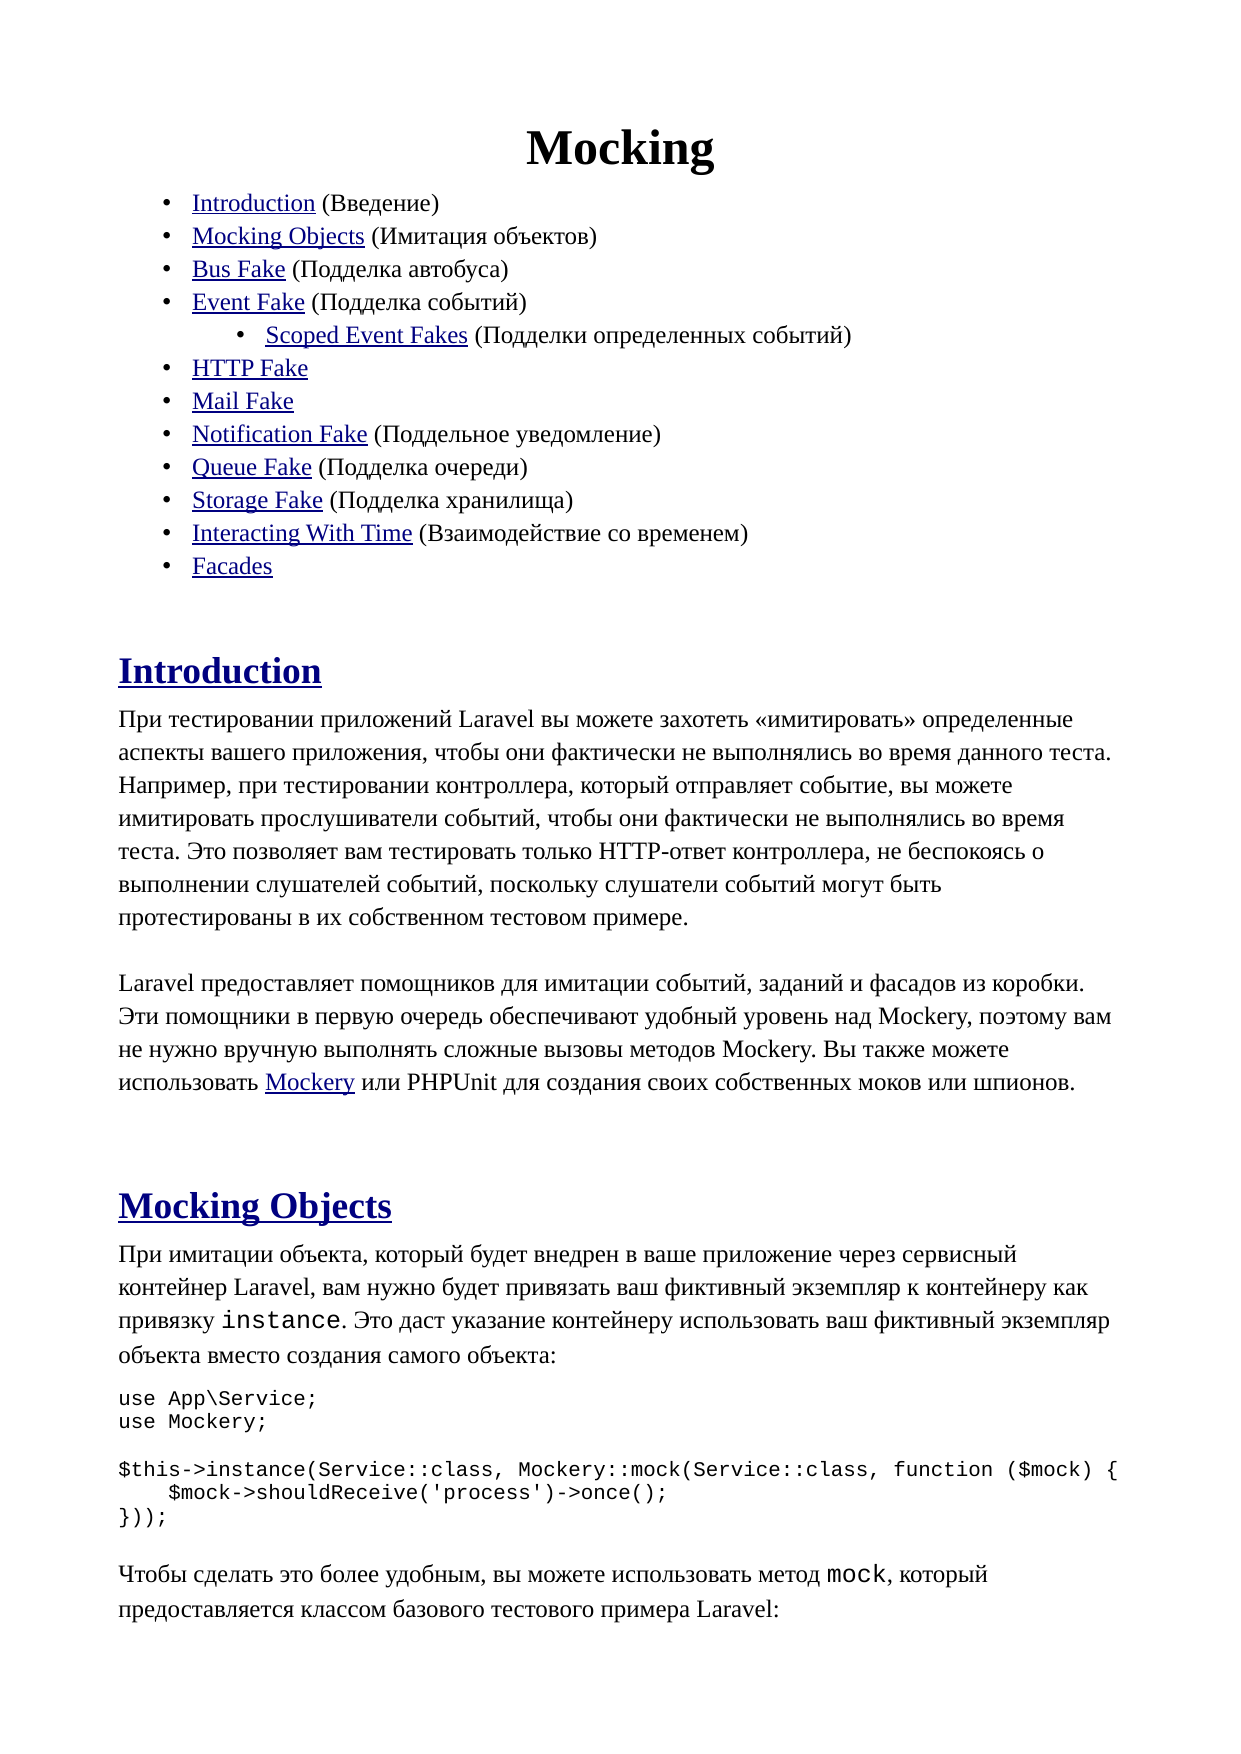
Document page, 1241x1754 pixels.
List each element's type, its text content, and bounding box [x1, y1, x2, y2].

text })); [118, 1506, 1122, 1530]
text use App\Service; [118, 1388, 1122, 1411]
list HTTP Fake [162, 353, 1122, 382]
list Event Fake (Подделка событий) [162, 287, 1122, 316]
list Mail Fake [162, 386, 1122, 415]
text При имитации объекта, который будет внедрен в ваше приложение через сервисный контейнер Laravel, вам нужно будет привязать ваш фиктивный экземпляр к контейнеру как привязку instance. Это даст указание контейнеру использовать ваш фиктивный экземпляр объекта вместо создания самого объекта: [118, 1239, 1122, 1369]
text Чтобы сделать это более удобным, вы можете использовать метод mock, который предоставляется классом базового тестового примера Laravel: [118, 1559, 1122, 1623]
list Notification Fake (Поддельное уведомление) [162, 419, 1122, 448]
list Bus Fake (Подделка автобуса) [162, 254, 1122, 283]
list Scoped Event Fakes (Подделки определенных событий) [236, 320, 1122, 349]
text use Mockery; [118, 1411, 1122, 1435]
list Storage Fake (Подделка хранилища) [162, 485, 1122, 514]
subtitle Mocking [118, 118, 1122, 176]
list Queue Fake (Подделка очереди) [162, 452, 1122, 481]
subtitle Mocking Objects [118, 1183, 1122, 1227]
list Interacting With Time (Взаимодействие со временем) [162, 518, 1122, 547]
text $this->instance(Service::class, Mockery::mock(Service::class, function ($mock) { [118, 1459, 1122, 1482]
text При тестировании приложений Laravel вы можете захотеть «имитировать» определенные аспекты вашего приложения, чтобы они фактически не выполнялись во время данного теста. Например, при тестировании контроллера, который отправляет событие, вы можете имитировать прослушиватели событий, чтобы они фактически не выполнялись во время теста. Это позволяет вам тестировать только HTTP-ответ контроллера, не беспокоясь о выполнении слушателей событий, поскольку слушатели событий могут быть протестированы в их собственном тестовом примере. Laravel предоставляет помощников для имитации событий, заданий и фасадов из коробки. Эти помощники в первую очередь обеспечивают удобный уровень над Mockery, поэтому вам не нужно вручную выполнять сложные вызовы методов Mockery. Вы также можете использовать Mockery или PHPUnit для создания своих собственных моков или шпионов. [118, 704, 1122, 1096]
text $mock->shouldReceive('process')->once(); [118, 1482, 1122, 1506]
list Introduction (Введение) [162, 188, 1122, 217]
list Mocking Objects (Имитация объектов) [162, 221, 1122, 250]
list Facades [162, 551, 1122, 580]
subtitle Introduction [118, 648, 1122, 692]
